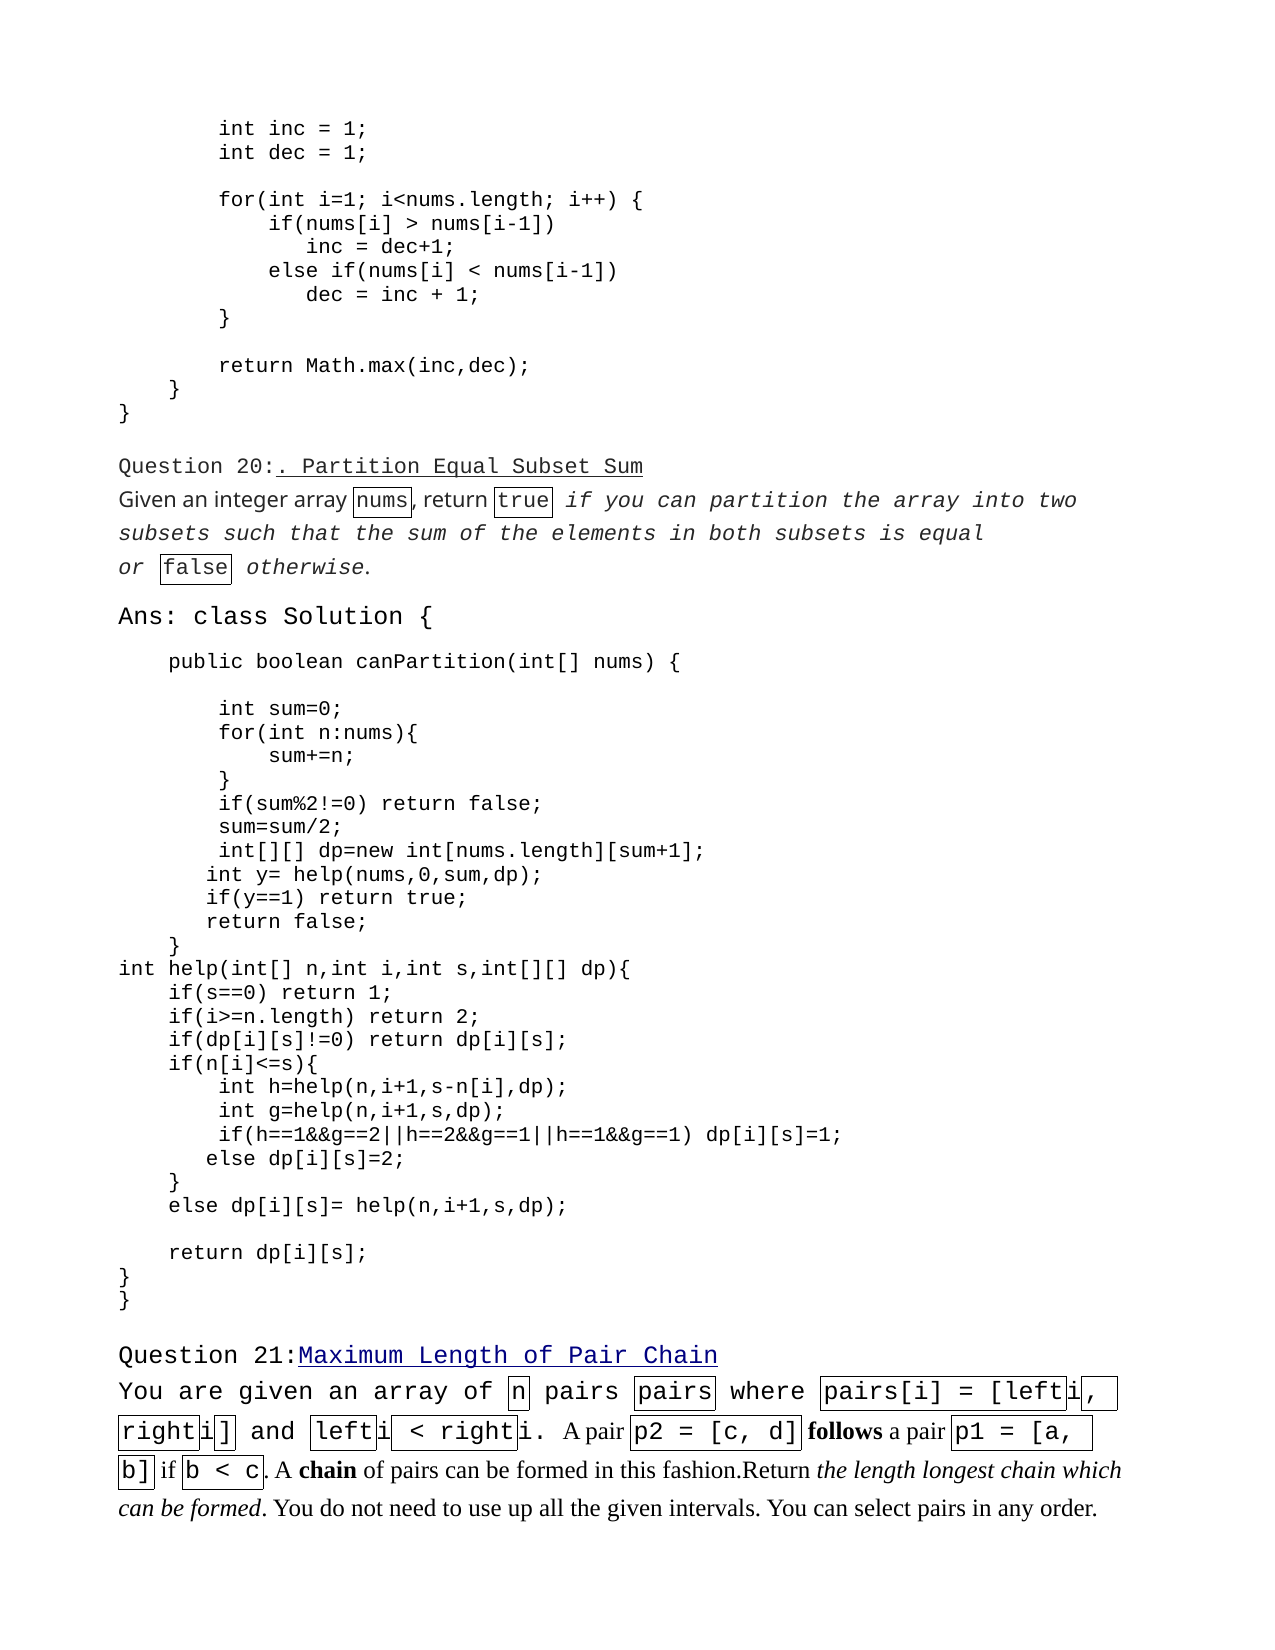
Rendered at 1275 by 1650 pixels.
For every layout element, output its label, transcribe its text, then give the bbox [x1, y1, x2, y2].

text if(y==1) return true; [118, 887, 1157, 911]
text Question 20:. Partition Equal Subset Sum Given an integer array nums, return true if you can partition the array into two subsets such that the sum of the elements in both subsets is equal or false otherwise. [118, 455, 1157, 584]
text } [118, 1289, 1157, 1313]
text if(sum%2!=0) return false; [118, 793, 1157, 816]
text } [118, 402, 1157, 426]
text int g=help(n,i+1,s,dp); [118, 1100, 1157, 1124]
text sum=sum/2; [118, 816, 1157, 840]
text int sum=0; [118, 698, 1157, 722]
text int y= help(nums,0,sum,dp); [118, 864, 1157, 887]
text if(h==1&&g==2||h==2&&g==1||h==1&&g==1) dp[i][s]=1; [118, 1124, 1157, 1147]
text } [118, 1266, 1157, 1289]
text int inc = 1; [118, 118, 1157, 142]
text sum+=n; [118, 746, 1157, 769]
text return Math.max(inc,dec); [118, 354, 1157, 378]
text if(nums[i] > nums[i-1]) [118, 213, 1157, 236]
text else if(nums[i] < nums[i-1]) [118, 260, 1157, 284]
text inc = dec+1; [118, 236, 1157, 260]
text return false; [118, 911, 1157, 935]
text dec = inc + 1; [118, 284, 1157, 307]
text int dec = 1; [118, 142, 1157, 165]
text Question 21:Maximum Length of Pair Chain You are given an array of n pairs pairs where pairs[i] = [lefti, righti] and lefti < righti. A pair p2 = [c, d] follows a pair p1 = [a, b] if b < c. A chain of pairs can be formed in this fashion.Return the length longest chain which can be formed. You do not need to use up all the given intervals. You can select pairs in any order. [118, 1342, 1157, 1522]
text if(n[i]<=s){ [118, 1053, 1157, 1077]
text int[][] dp=new int[nums.length][sum+1]; [118, 840, 1157, 864]
text if(dp[i][s]!=0) return dp[i][s]; [118, 1029, 1157, 1053]
text Ans: class Solution { [118, 604, 1157, 632]
text } [118, 769, 1157, 793]
text public boolean canPartition(int[] nums) { [118, 651, 1157, 674]
text return dp[i][s]; [118, 1242, 1157, 1266]
text for(int i=1; i<nums.length; i++) { [118, 189, 1157, 213]
text if(s==0) return 1; [118, 982, 1157, 1006]
text if(i>=n.length) return 2; [118, 1006, 1157, 1029]
text for(int n:nums){ [118, 722, 1157, 746]
text } [118, 378, 1157, 402]
text else dp[i][s]= help(n,i+1,s,dp); [118, 1195, 1157, 1218]
text } [118, 307, 1157, 331]
text int help(int[] n,int i,int s,int[][] dp){ [118, 958, 1157, 982]
text } [118, 1171, 1157, 1195]
text } [118, 935, 1157, 958]
text else dp[i][s]=2; [118, 1147, 1157, 1171]
text int h=help(n,i+1,s-n[i],dp); [118, 1077, 1157, 1100]
